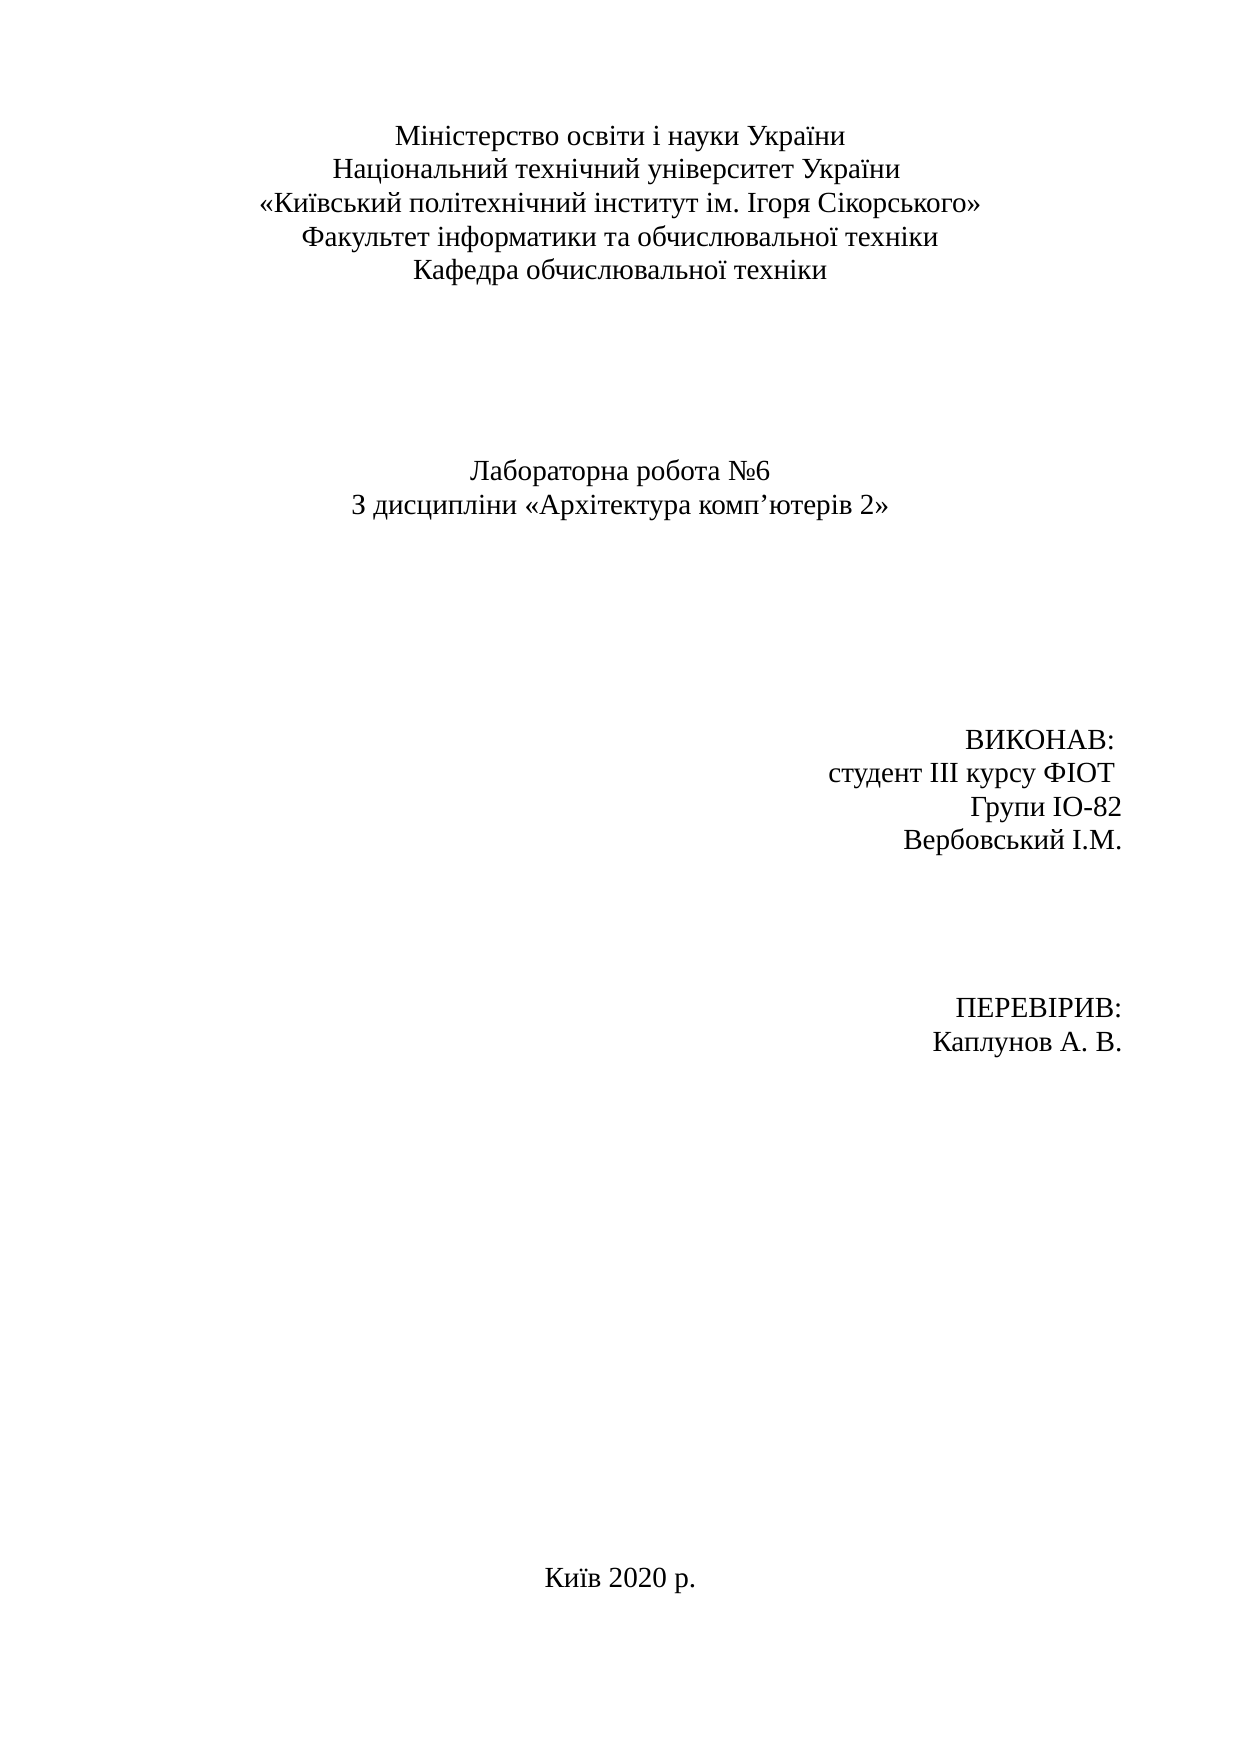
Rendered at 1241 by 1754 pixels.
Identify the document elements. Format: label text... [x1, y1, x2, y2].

text Національний технічний університет України [118, 152, 1122, 185]
text Кафедра обчислювальної техніки [118, 252, 1122, 286]
text ВИКОНАВ: [118, 722, 1122, 755]
text Факультет інформатики та обчислювальної техніки [118, 219, 1122, 252]
text «Київський політехнічний інститут ім. Ігоря Сікорського» [118, 185, 1122, 219]
text Київ 2020 р. [118, 1560, 1122, 1594]
text Міністерство освіти і науки України [118, 118, 1122, 152]
text ПЕРЕВІРИВ: [118, 990, 1122, 1024]
text Вербовський І.М. [118, 822, 1122, 856]
text студент ІІІ курсу ФІОТ [118, 755, 1122, 789]
text Групи ІО-82 [118, 789, 1122, 822]
text З дисципліни «Архітектура компʼютерів 2» [118, 487, 1122, 521]
text Лабораторна робота №6 [118, 453, 1122, 487]
text Каплунов А. В. [118, 1024, 1122, 1057]
